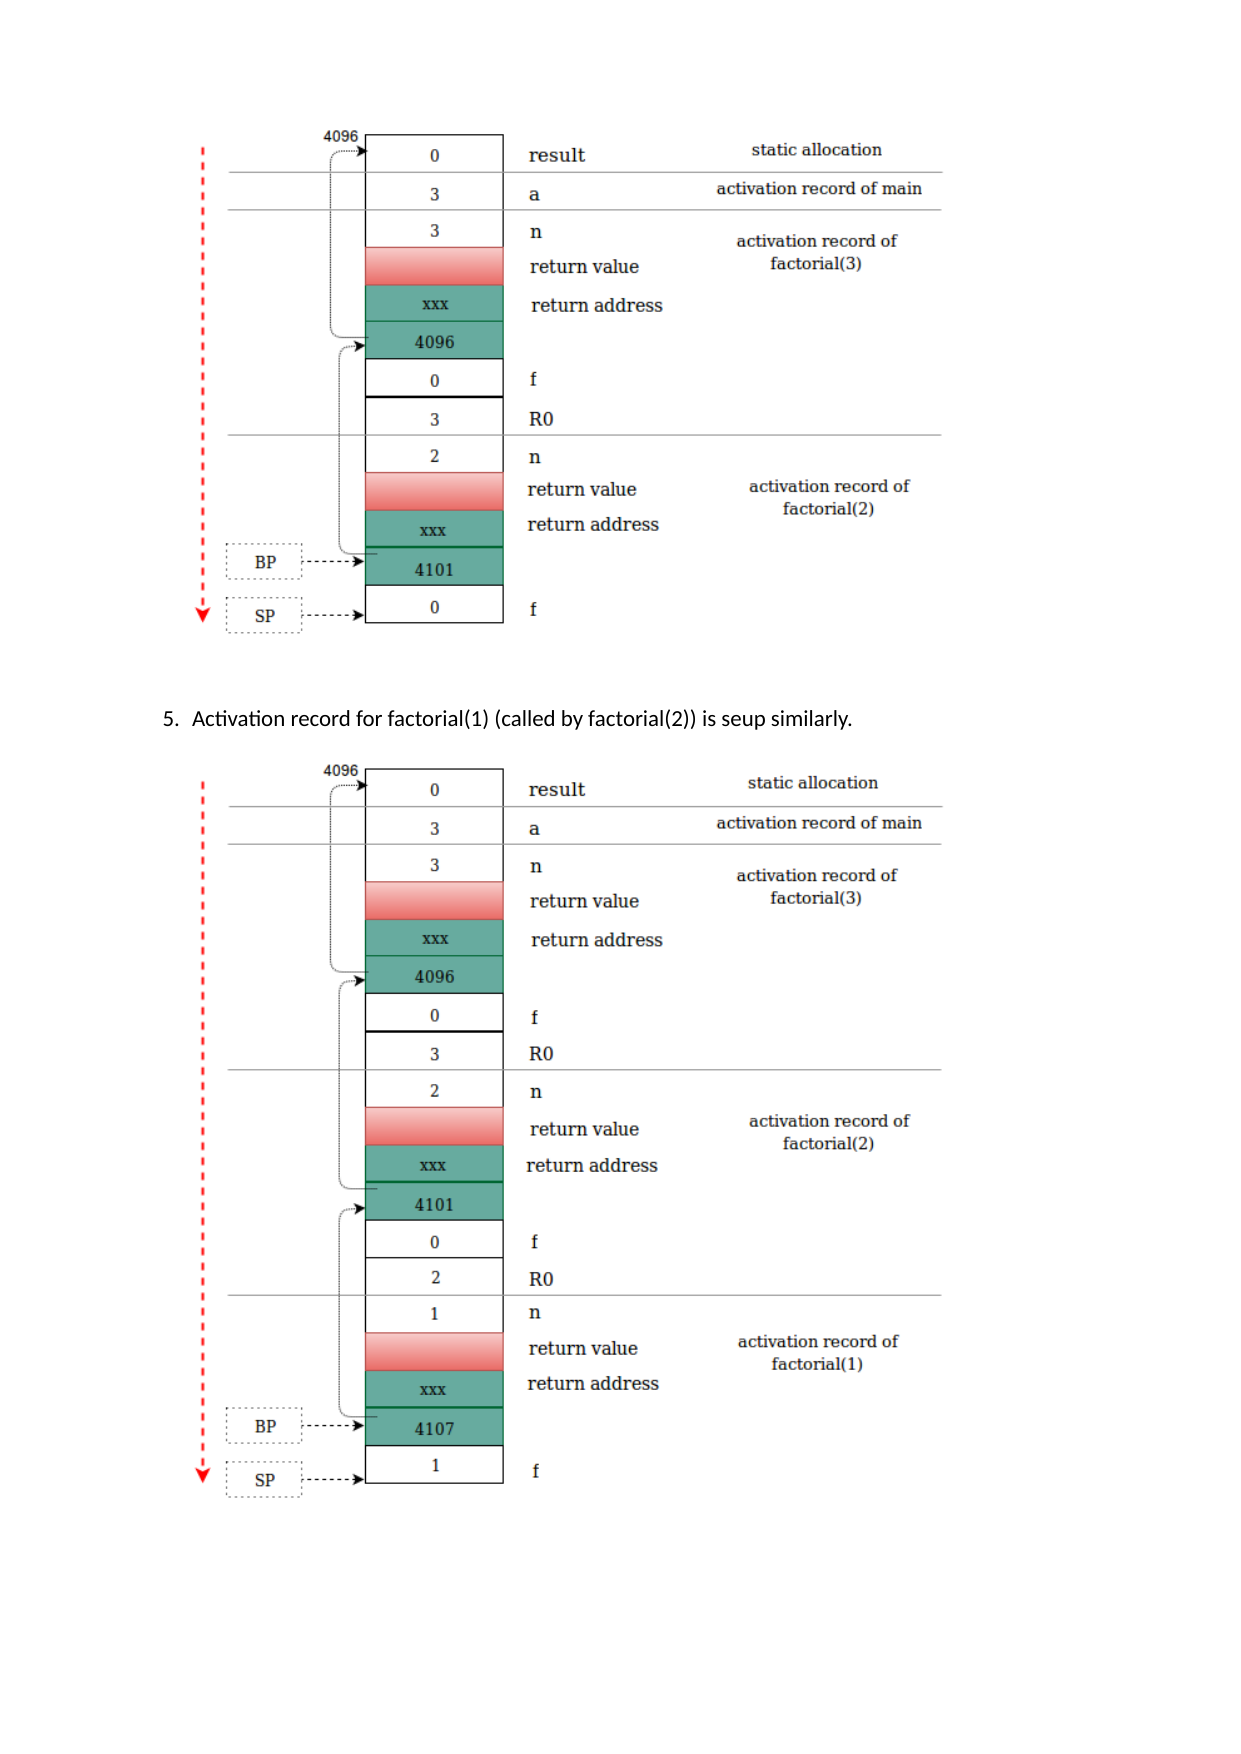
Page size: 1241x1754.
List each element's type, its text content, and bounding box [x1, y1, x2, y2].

list [162, 118, 191, 636]
list Activation record for factorial(1) (called by factorial(2)) is seup similarly. [162, 704, 1122, 732]
list [947, 118, 1122, 636]
